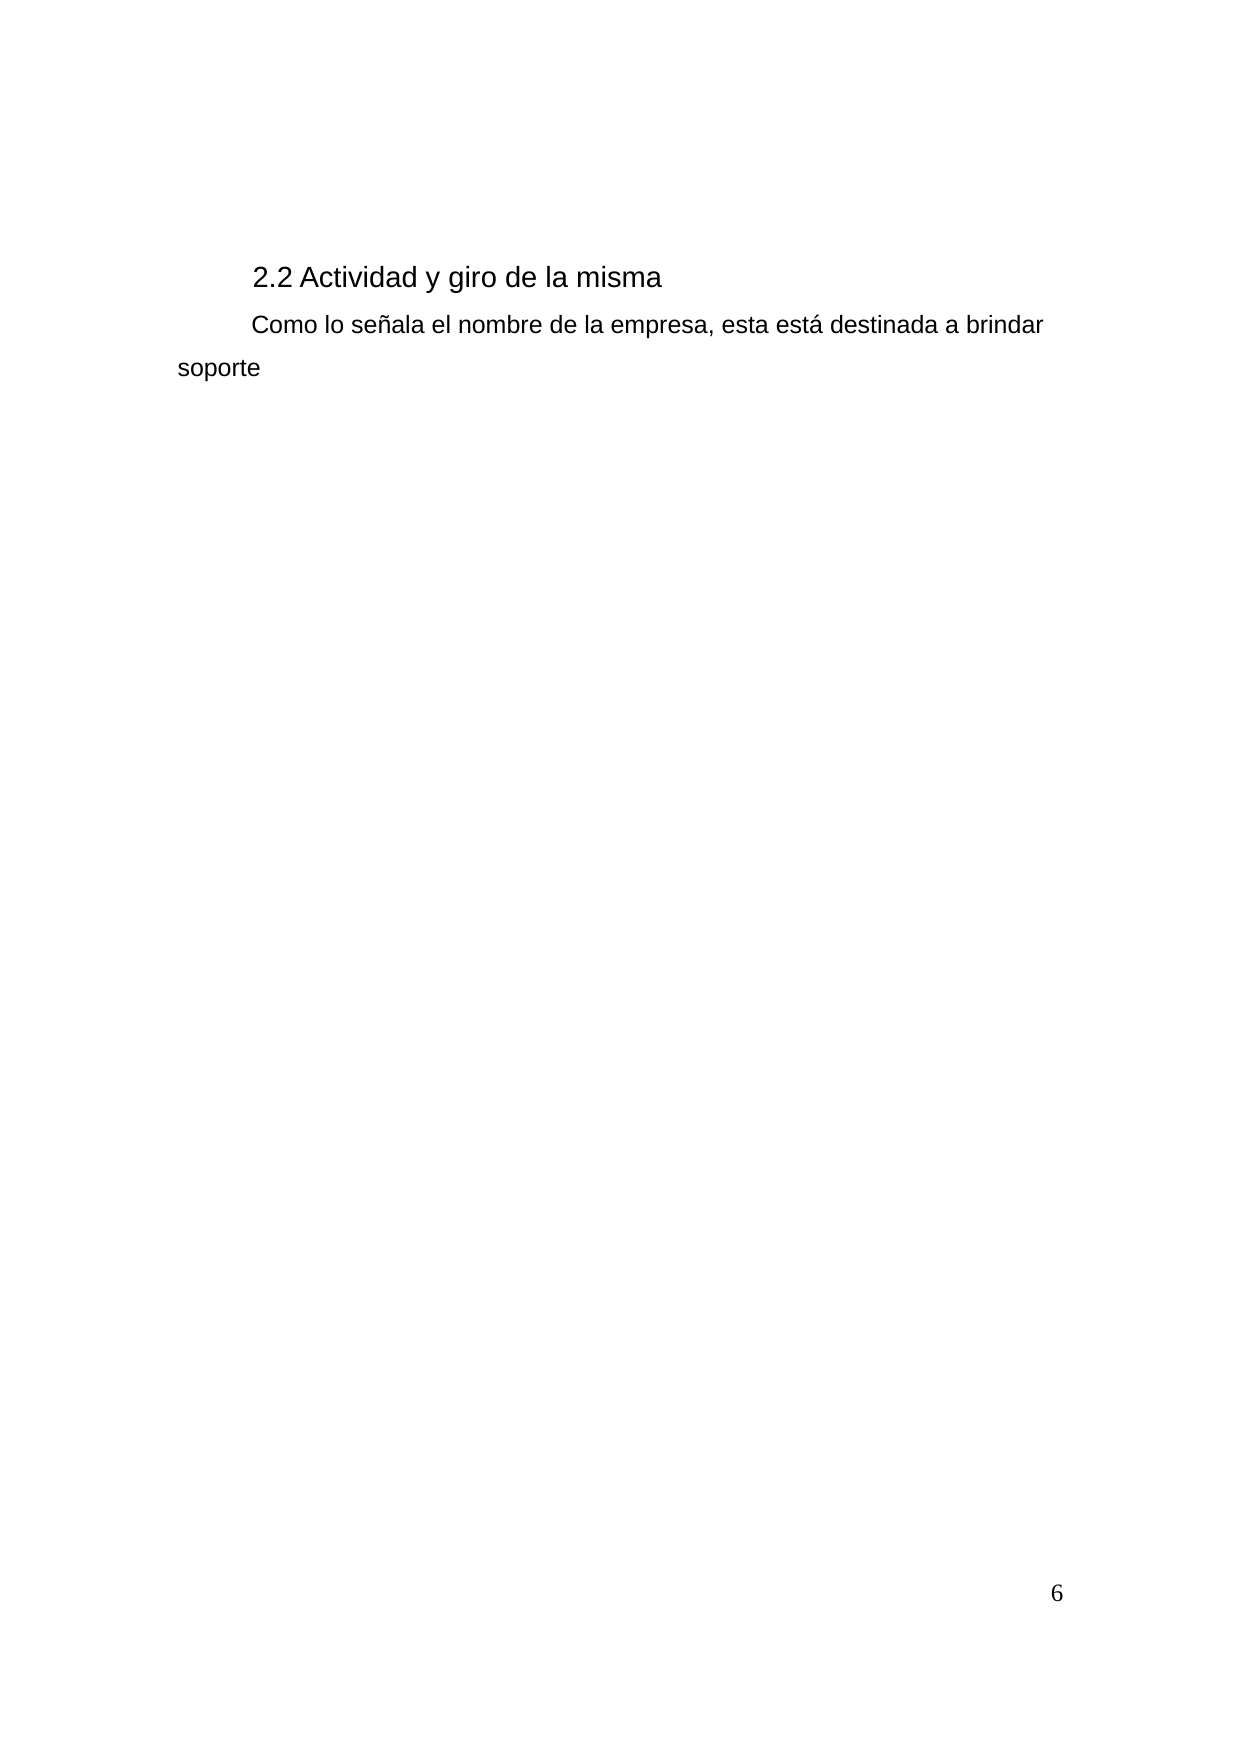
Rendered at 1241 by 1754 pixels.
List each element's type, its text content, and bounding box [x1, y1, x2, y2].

text Como lo señala el nombre de la empresa, esta está destinada a brindar soporte [177, 310, 1063, 382]
list 2.2 Actividad y giro de la misma [215, 260, 1063, 293]
